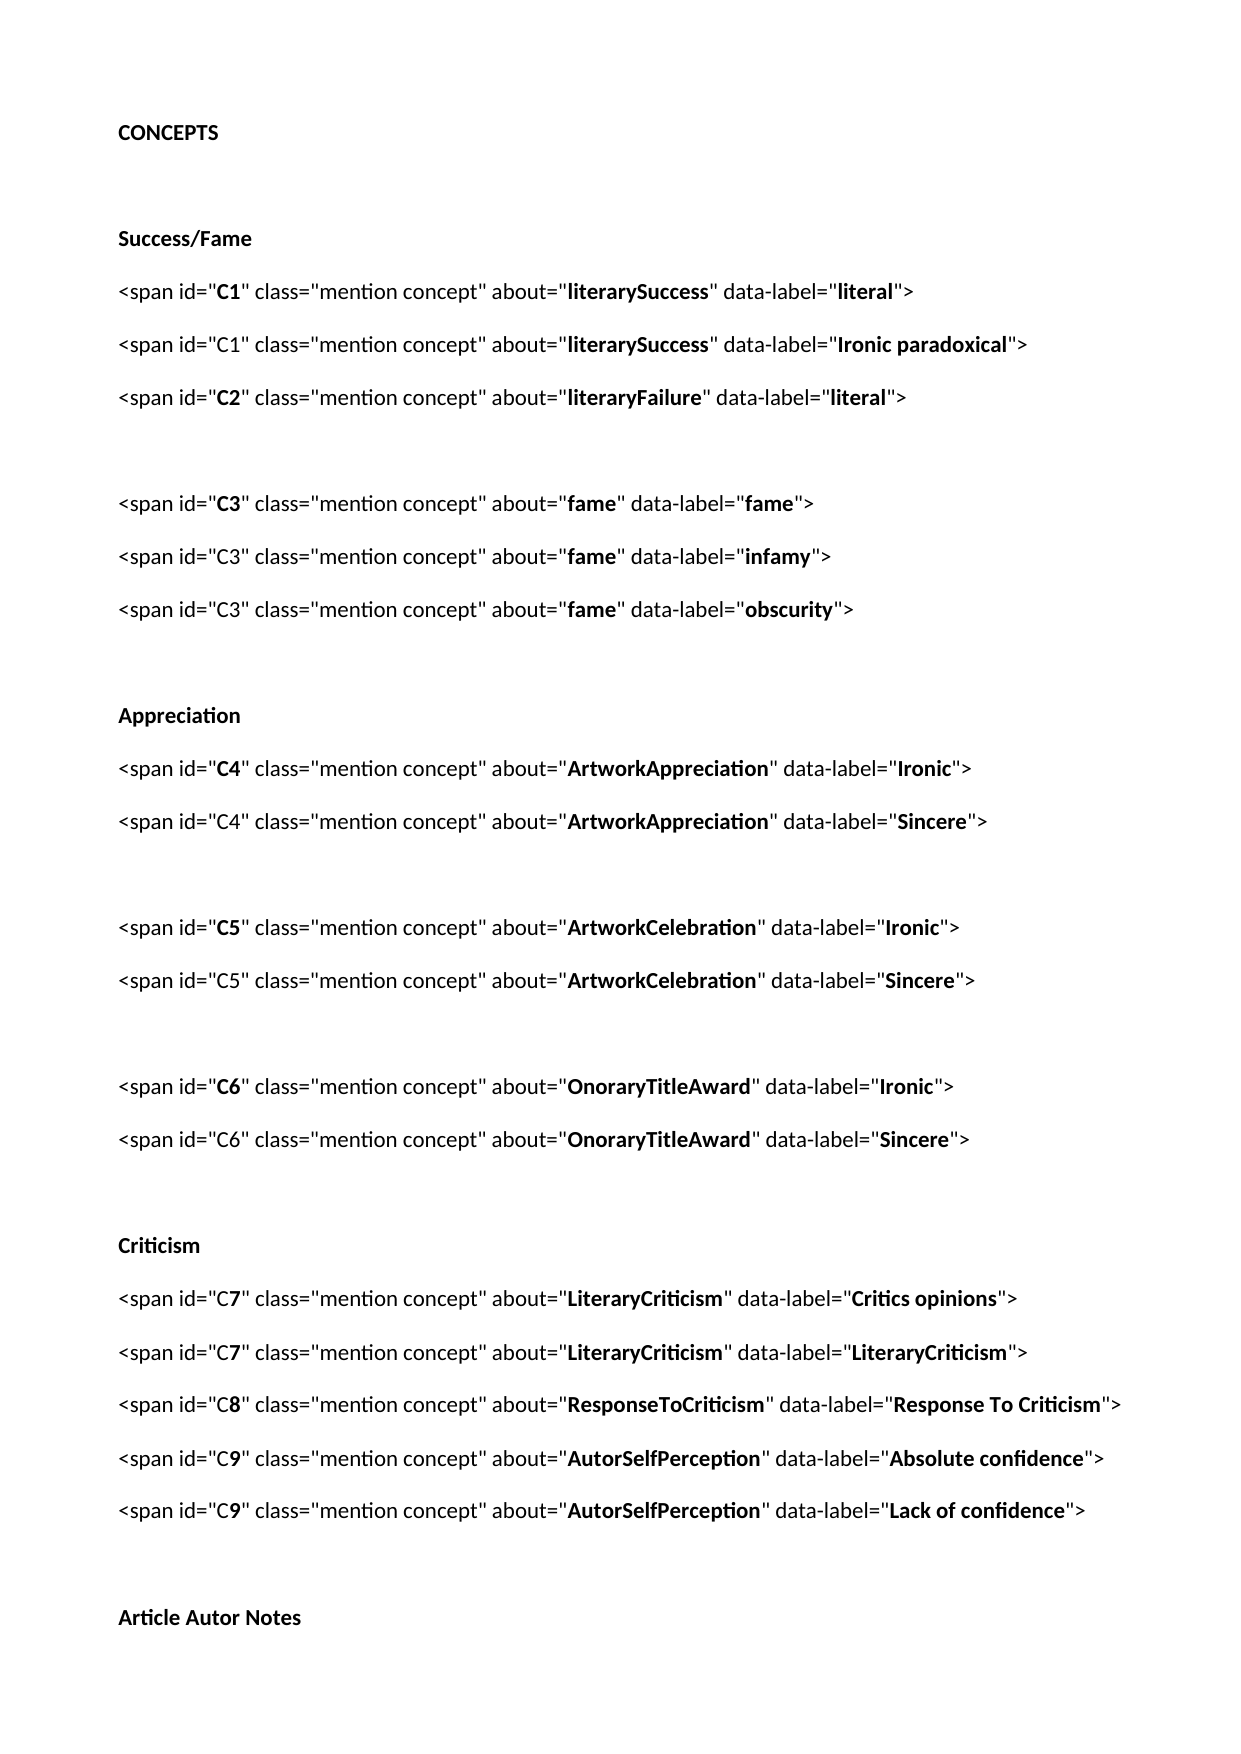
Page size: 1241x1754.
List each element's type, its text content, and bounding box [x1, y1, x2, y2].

text <span id="C9" class="mention concept" about="AutorSelfPerception" data-label="Lack of confidence"> [118, 1497, 1122, 1525]
text CONCEPTS [118, 118, 1122, 146]
text <span id="C6" class="mention concept" about="OnoraryTitleAward" data-label="Ironic"> [118, 1072, 1122, 1101]
text <span id="C9" class="mention concept" about="AutorSelfPerception" data-label="Absolute confidence"> [118, 1444, 1122, 1472]
text <span id="C7" class="mention concept" about="LiteraryCriticism" data-label="LiteraryCriticism"> [118, 1338, 1122, 1366]
text <span id="C8" class="mention concept" about="ResponseToCriticism" data-label="Response To Criticism"> [118, 1391, 1122, 1419]
text <span id="C4" class="mention concept" about="ArtworkAppreciation" data-label="Ironic"> [118, 754, 1122, 782]
text <span id="C2" class="mention concept" about="literaryFailure" data-label="literal"> [118, 383, 1122, 411]
text Criticism [118, 1232, 1122, 1259]
text <span id="C3" class="mention concept" about="fame" data-label="fame"> [118, 489, 1122, 517]
text <span id="C6" class="mention concept" about="OnoraryTitleAward" data-label="Sincere"> [118, 1126, 1122, 1153]
text <span id="C4" class="mention concept" about="ArtworkAppreciation" data-label="Sincere"> [118, 807, 1122, 835]
text Success/Fame [118, 224, 1122, 252]
text <span id="C7" class="mention concept" about="LiteraryCriticism" data-label="Critics opinions"> [118, 1284, 1122, 1313]
text <span id="C1" class="mention concept" about="literarySuccess" data-label="Ironic paradoxical"> [118, 330, 1122, 358]
text <span id="C1" class="mention concept" about="literarySuccess" data-label="literal"> [118, 277, 1122, 305]
text <span id="C5" class="mention concept" about="ArtworkCelebration" data-label="Ironic"> [118, 913, 1122, 941]
text <span id="C3" class="mention concept" about="fame" data-label="infamy"> [118, 542, 1122, 570]
text <span id="C5" class="mention concept" about="ArtworkCelebration" data-label="Sincere"> [118, 966, 1122, 994]
text <span id="C3" class="mention concept" about="fame" data-label="obscurity"> [118, 595, 1122, 623]
text Article Autor Notes [118, 1603, 1122, 1631]
text Appreciation [118, 701, 1122, 729]
